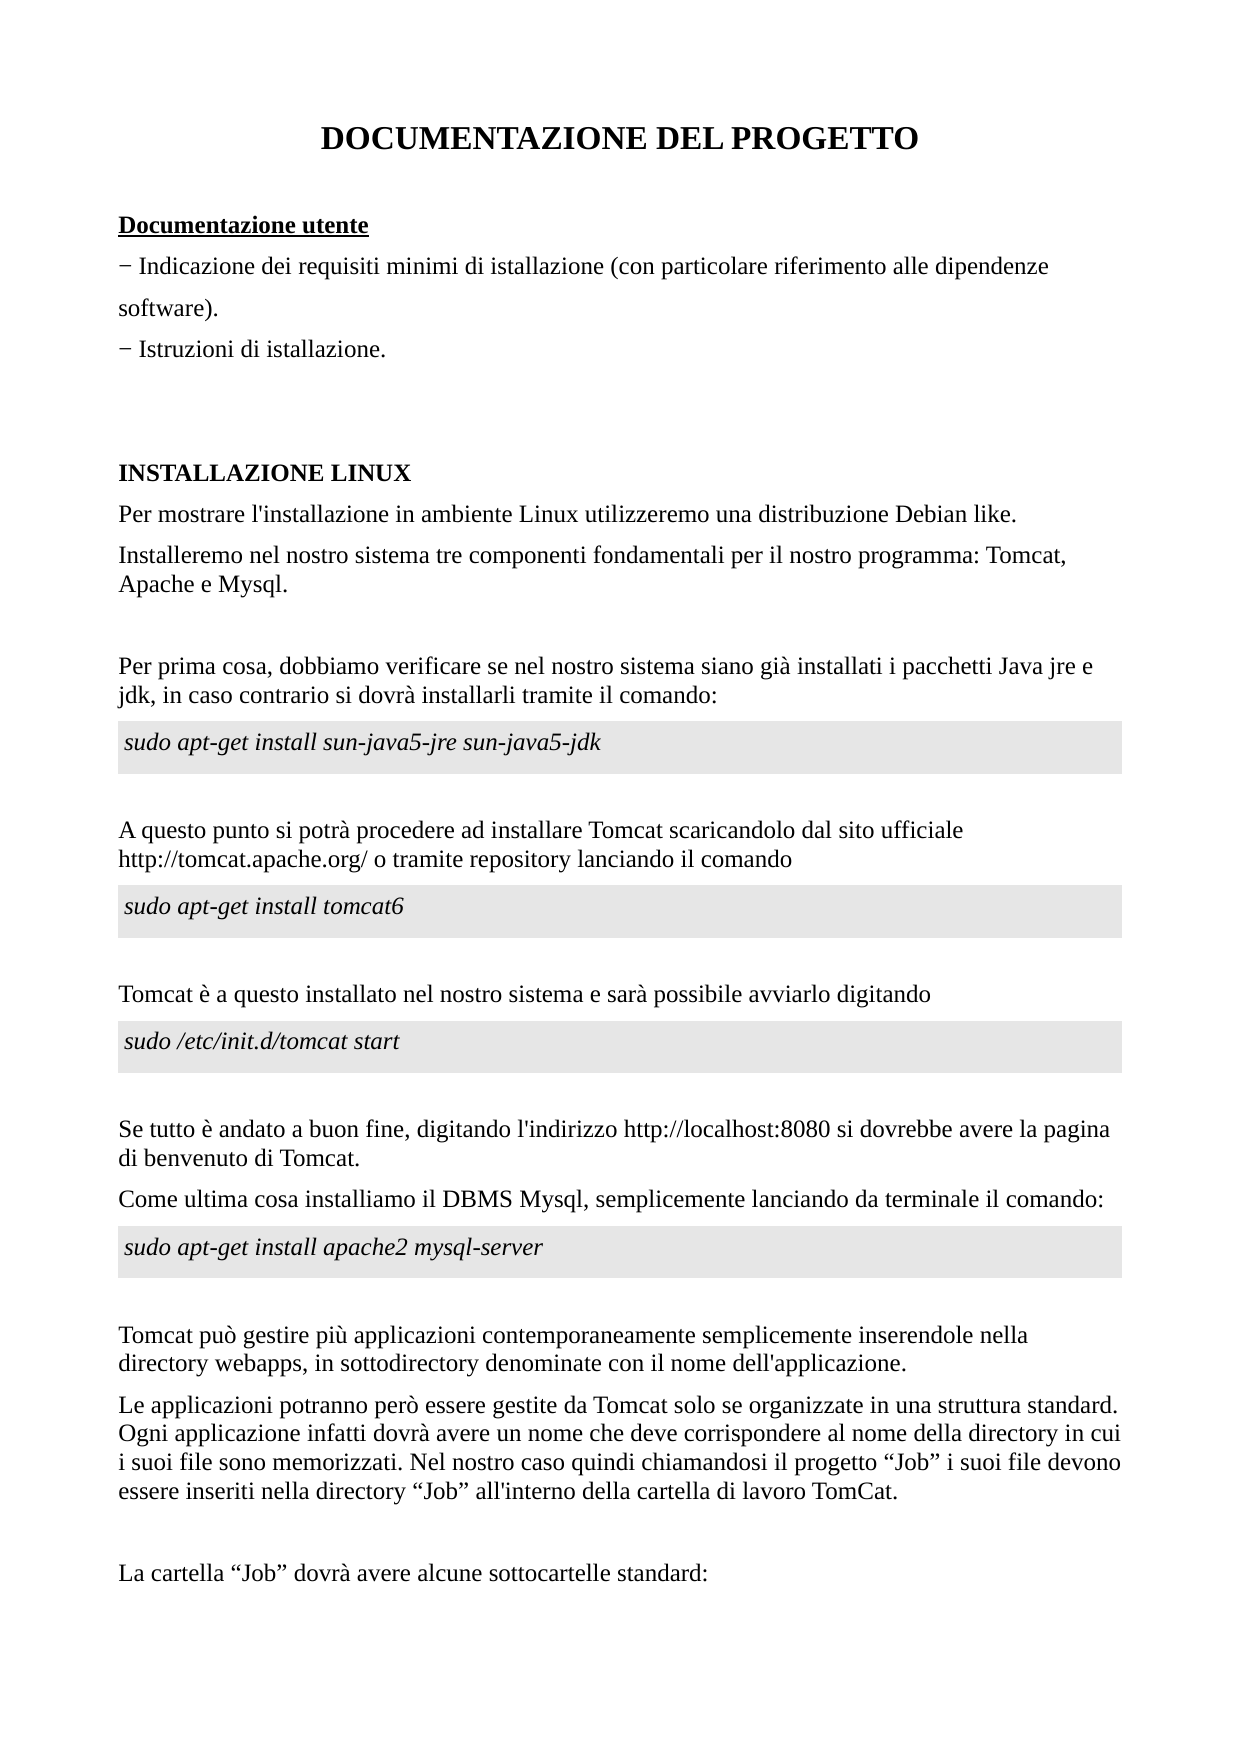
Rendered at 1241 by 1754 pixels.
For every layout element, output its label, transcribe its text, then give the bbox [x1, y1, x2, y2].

table_header sudo apt-get install apache2 mysql-server [118, 1226, 1122, 1278]
text − Indicazione dei requisiti minimi di istallazione (con particolare riferimento alle dipendenze [118, 251, 1122, 280]
text Installeremo nel nostro sistema tre componenti fondamentali per il nostro programma: Tomcat, Apache e Mysql. [118, 540, 1122, 598]
text La cartella “Job” dovrà avere alcune sottocartelle standard: [118, 1558, 1122, 1587]
text Se tutto è andato a buon fine, digitando l'indirizzo http://localhost:8080 si dovrebbe avere la pagina di benvenuto di Tomcat. [118, 1114, 1122, 1172]
text − Istruzioni di istallazione. [118, 334, 1122, 363]
text Tomcat è a questo installato nel nostro sistema e sarà possibile avviarlo digitando [118, 979, 1122, 1008]
text Tomcat può gestire più applicazioni contemporaneamente semplicemente inserendole nella directory webapps, in sottodirectory denominate con il nome dell'applicazione. [118, 1320, 1122, 1377]
table_header sudo apt-get install tomcat6 [118, 885, 1122, 938]
text INSTALLAZIONE LINUX [118, 458, 1122, 486]
text Per mostrare l'installazione in ambiente Linux utilizzeremo una distribuzione Debian like. [118, 499, 1122, 528]
text Per prima cosa, dobbiamo verificare se nel nostro sistema siano già installati i pacchetti Java jre e jdk, in caso contrario si dovrà installarli tramite il comando: [118, 651, 1122, 709]
text software). [118, 293, 1122, 321]
text DOCUMENTAZIONE DEL PROGETTO [118, 118, 1122, 156]
text Come ultima cosa installiamo il DBMS Mysql, semplicemente lanciando da terminale il comando: [118, 1184, 1122, 1213]
text Le applicazioni potranno però essere gestite da Tomcat solo se organizzate in una struttura standard. Ogni applicazione infatti dovrà avere un nome che deve corrispondere al nome della directory in cui i suoi file sono memorizzati. Nel nostro caso quindi chiamandosi il progetto “Job” i suoi file devono essere inseriti nella directory “Job” all'interno della cartella di lavoro TomCat. [118, 1390, 1122, 1505]
text Documentazione utente [118, 210, 1122, 239]
table_header sudo /etc/init.d/tomcat start [118, 1021, 1122, 1073]
text A questo punto si potrà procedere ad installare Tomcat scaricandolo dal sito ufficiale http://tomcat.apache.org/ o tramite repository lanciando il comando [118, 815, 1122, 873]
table_header sudo apt-get install sun-java5-jre sun-java5-jdk [118, 721, 1122, 774]
